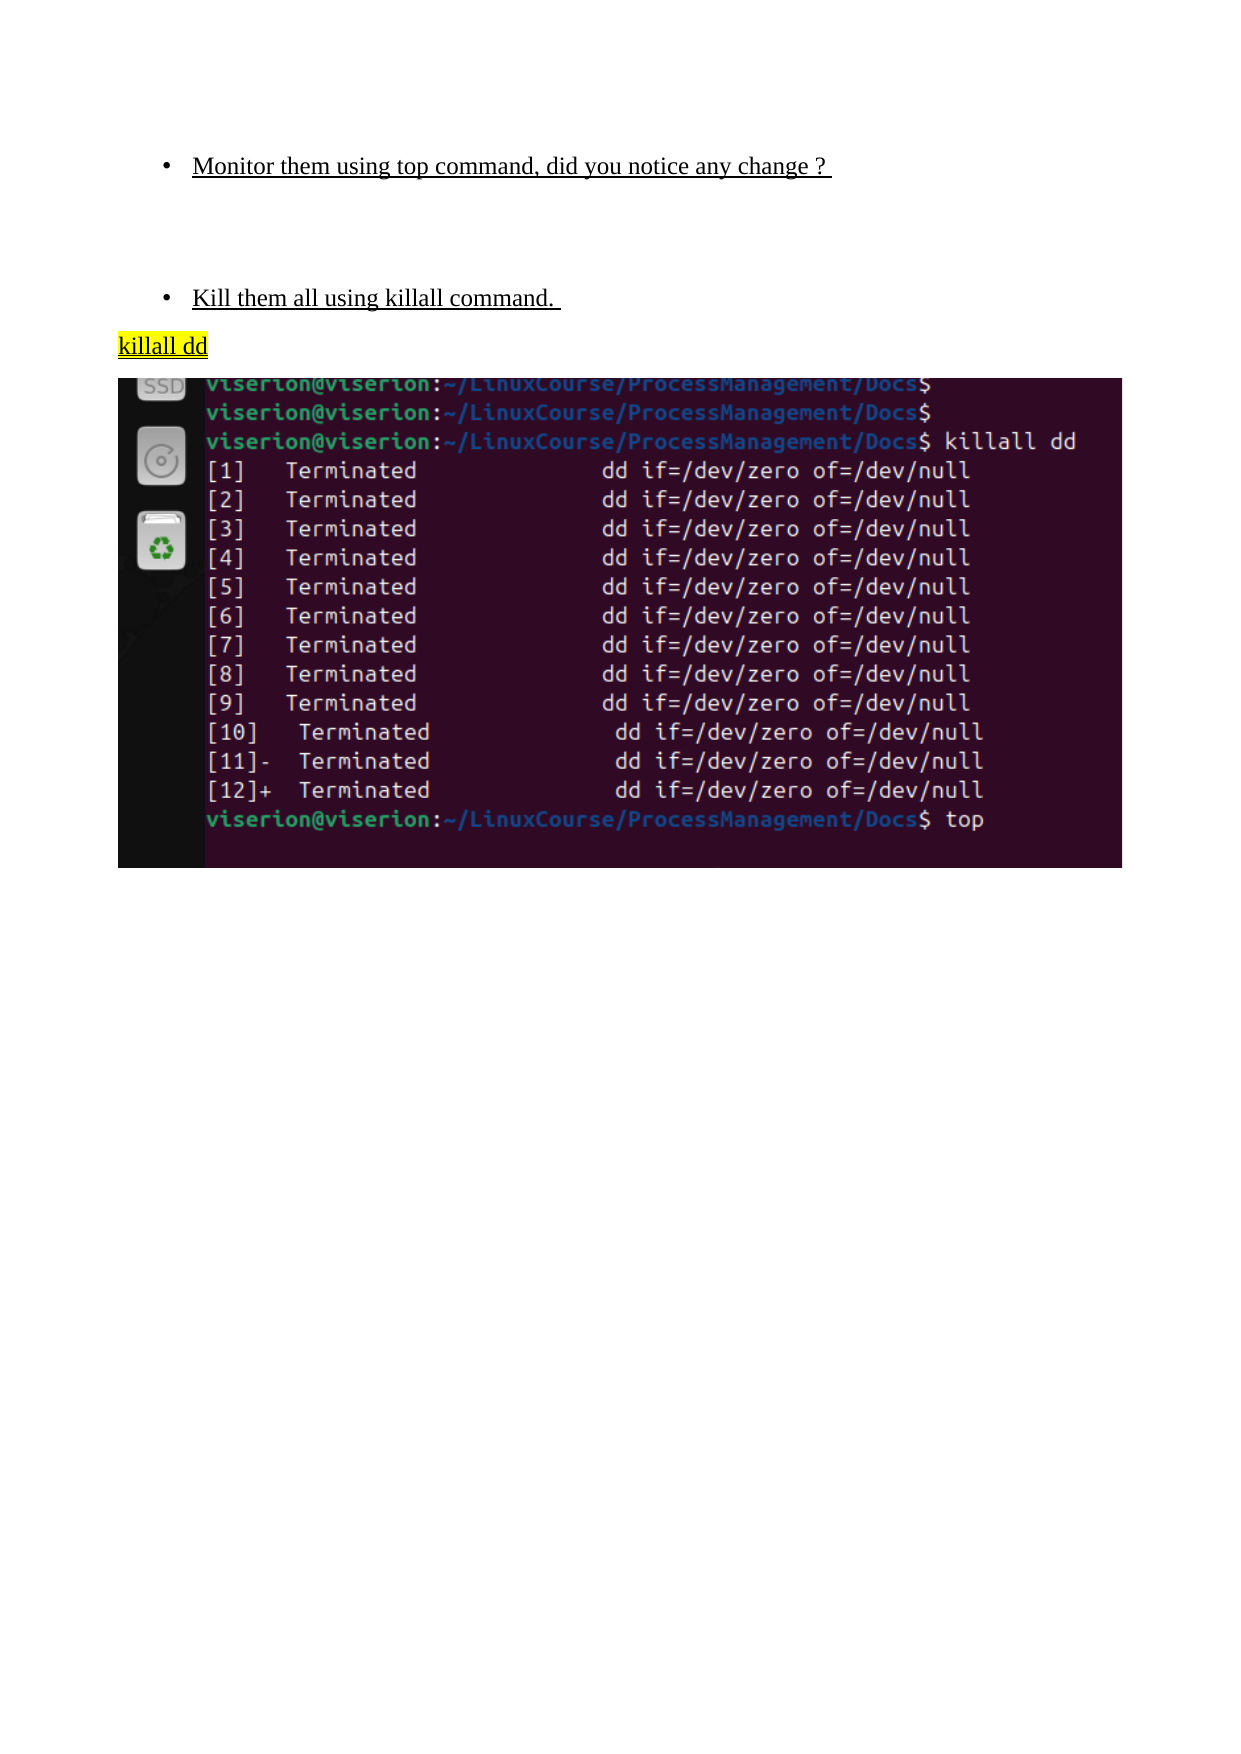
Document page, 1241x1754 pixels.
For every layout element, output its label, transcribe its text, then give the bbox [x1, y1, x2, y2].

picture [118, 378, 1123, 868]
text killall dd [118, 331, 1122, 359]
list Kill them all using killall command. [162, 283, 1122, 312]
list Monitor them using top command, did you notice any change ? [162, 151, 1122, 180]
